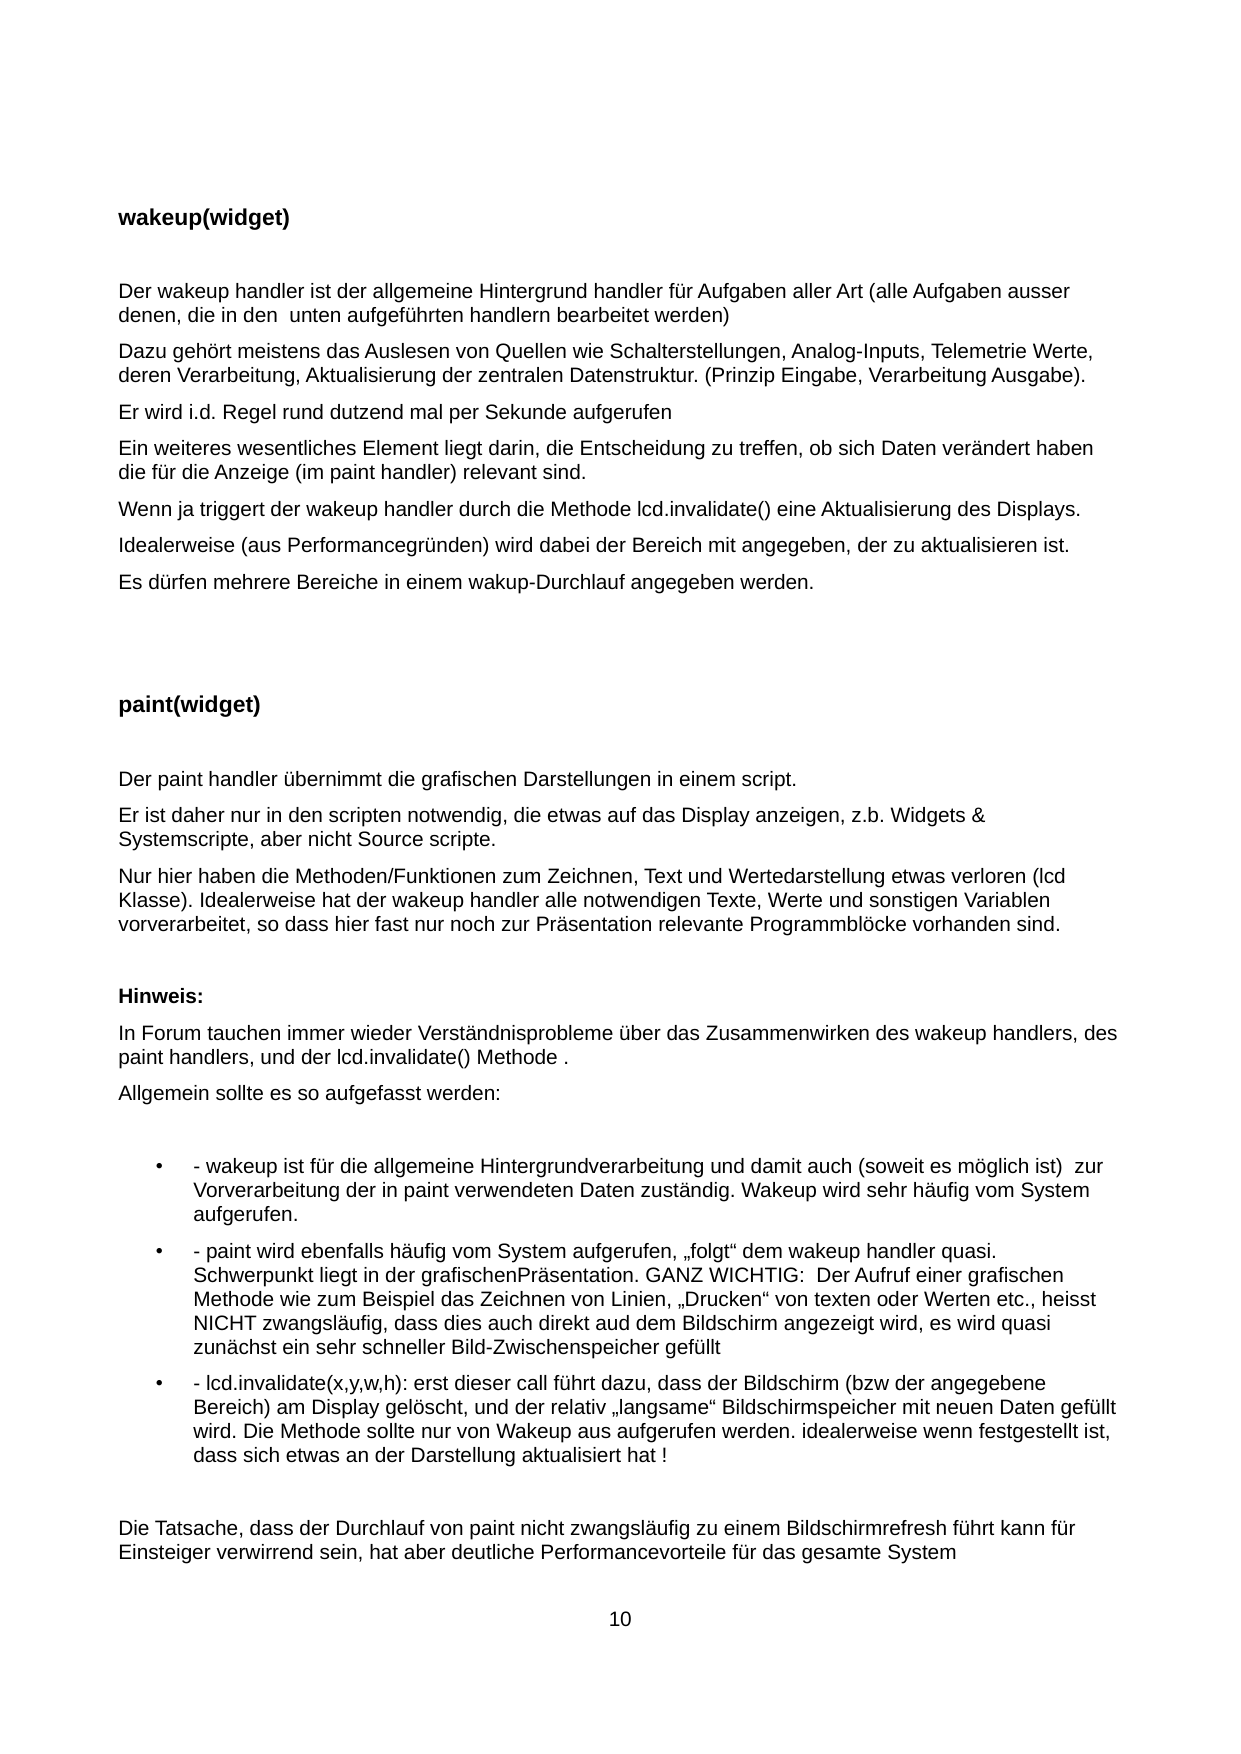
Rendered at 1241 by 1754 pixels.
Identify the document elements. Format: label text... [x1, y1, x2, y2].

subtitle paint(widget) [118, 691, 1122, 718]
text Allgemein sollte es so aufgefasst werden: [118, 1081, 1122, 1105]
text Es dürfen mehrere Bereiche in einem wakup-Durchlauf angegeben werden. [118, 569, 1122, 593]
list - paint wird ebenfalls häufig vom System aufgerufen, „folgt“ dem wakeup handler quasi. Schwerpunkt liegt in der grafischenPräsentation. GANZ WICHTIG: Der Aufruf einer grafischen Methode wie zum Beispiel das Zeichnen von Linien, „Drucken“ von texten oder Werten etc., heisst NICHT zwangsläufig, dass dies auch direkt aud dem Bildschirm angezeigt wird, es wird quasi zunächst ein sehr schneller Bild-Zwischenspeicher gefüllt [156, 1239, 1122, 1358]
text Die Tatsache, dass der Durchlauf von paint nicht zwangsläufig zu einem Bildschirmrefresh führt kann für Einsteiger verwirrend sein, hat aber deutliche Performancevorteile für das gesamte System [118, 1516, 1122, 1564]
text In Forum tauchen immer wieder Verständnisprobleme über das Zusammenwirken des wakeup handlers, des paint handlers, und der lcd.invalidate() Methode . [118, 1021, 1122, 1069]
list - wakeup ist für die allgemeine Hintergrundverarbeitung und damit auch (soweit es möglich ist) zur Vorverarbeitung der in paint verwendeten Daten zuständig. Wakeup wird sehr häufig vom System aufgerufen. [156, 1154, 1122, 1226]
list - lcd.invalidate(x,y,w,h): erst dieser call führt dazu, dass der Bildschirm (bzw der angegebene Bereich) am Display gelöscht, und der relativ „langsame“ Bildschirmspeicher mit neuen Daten gefüllt wird. Die Methode sollte nur von Wakeup aus aufgerufen werden. idealerweise wenn festgestellt ist, dass sich etwas an der Darstellung aktualisiert hat ! [156, 1371, 1122, 1467]
text Wenn ja triggert der wakeup handler durch die Methode lcd.invalidate() eine Aktualisierung des Displays. [118, 497, 1122, 521]
text Er ist daher nur in den scripten notwendig, die etwas auf das Display anzeigen, z.b. Widgets & Systemscripte, aber nicht Source scripte. [118, 803, 1122, 851]
text Der paint handler übernimmt die grafischen Darstellungen in einem script. [118, 767, 1122, 791]
subtitle wakeup(widget) [118, 203, 1122, 230]
text Ein weiteres wesentliches Element liegt darin, die Entscheidung zu treffen, ob sich Daten verändert haben die für die Anzeige (im paint handler) relevant sind. [118, 436, 1122, 484]
text Der wakeup handler ist der allgemeine Hintergrund handler für Aufgaben aller Art (alle Aufgaben ausser denen, die in den unten aufgeführten handlern bearbeitet werden) [118, 279, 1122, 327]
text Er wird i.d. Regel rund dutzend mal per Sekunde aufgerufen [118, 400, 1122, 424]
text Hinweis: [118, 984, 1122, 1008]
text Dazu gehört meistens das Auslesen von Quellen wie Schalterstellungen, Analog-Inputs, Telemetrie Werte, deren Verarbeitung, Aktualisierung der zentralen Datenstruktur. (Prinzip Eingabe, Verarbeitung Ausgabe). [118, 339, 1122, 387]
text Idealerweise (aus Performancegründen) wird dabei der Bereich mit angegeben, der zu aktualisieren ist. [118, 533, 1122, 557]
text Nur hier haben die Methoden/Funktionen zum Zeichnen, Text und Wertedarstellung etwas verloren (lcd Klasse). Idealerweise hat der wakeup handler alle notwendigen Texte, Werte und sonstigen Variablen vorverarbeitet, so dass hier fast nur noch zur Präsentation relevante Programmblöcke vorhanden sind. [118, 863, 1122, 935]
